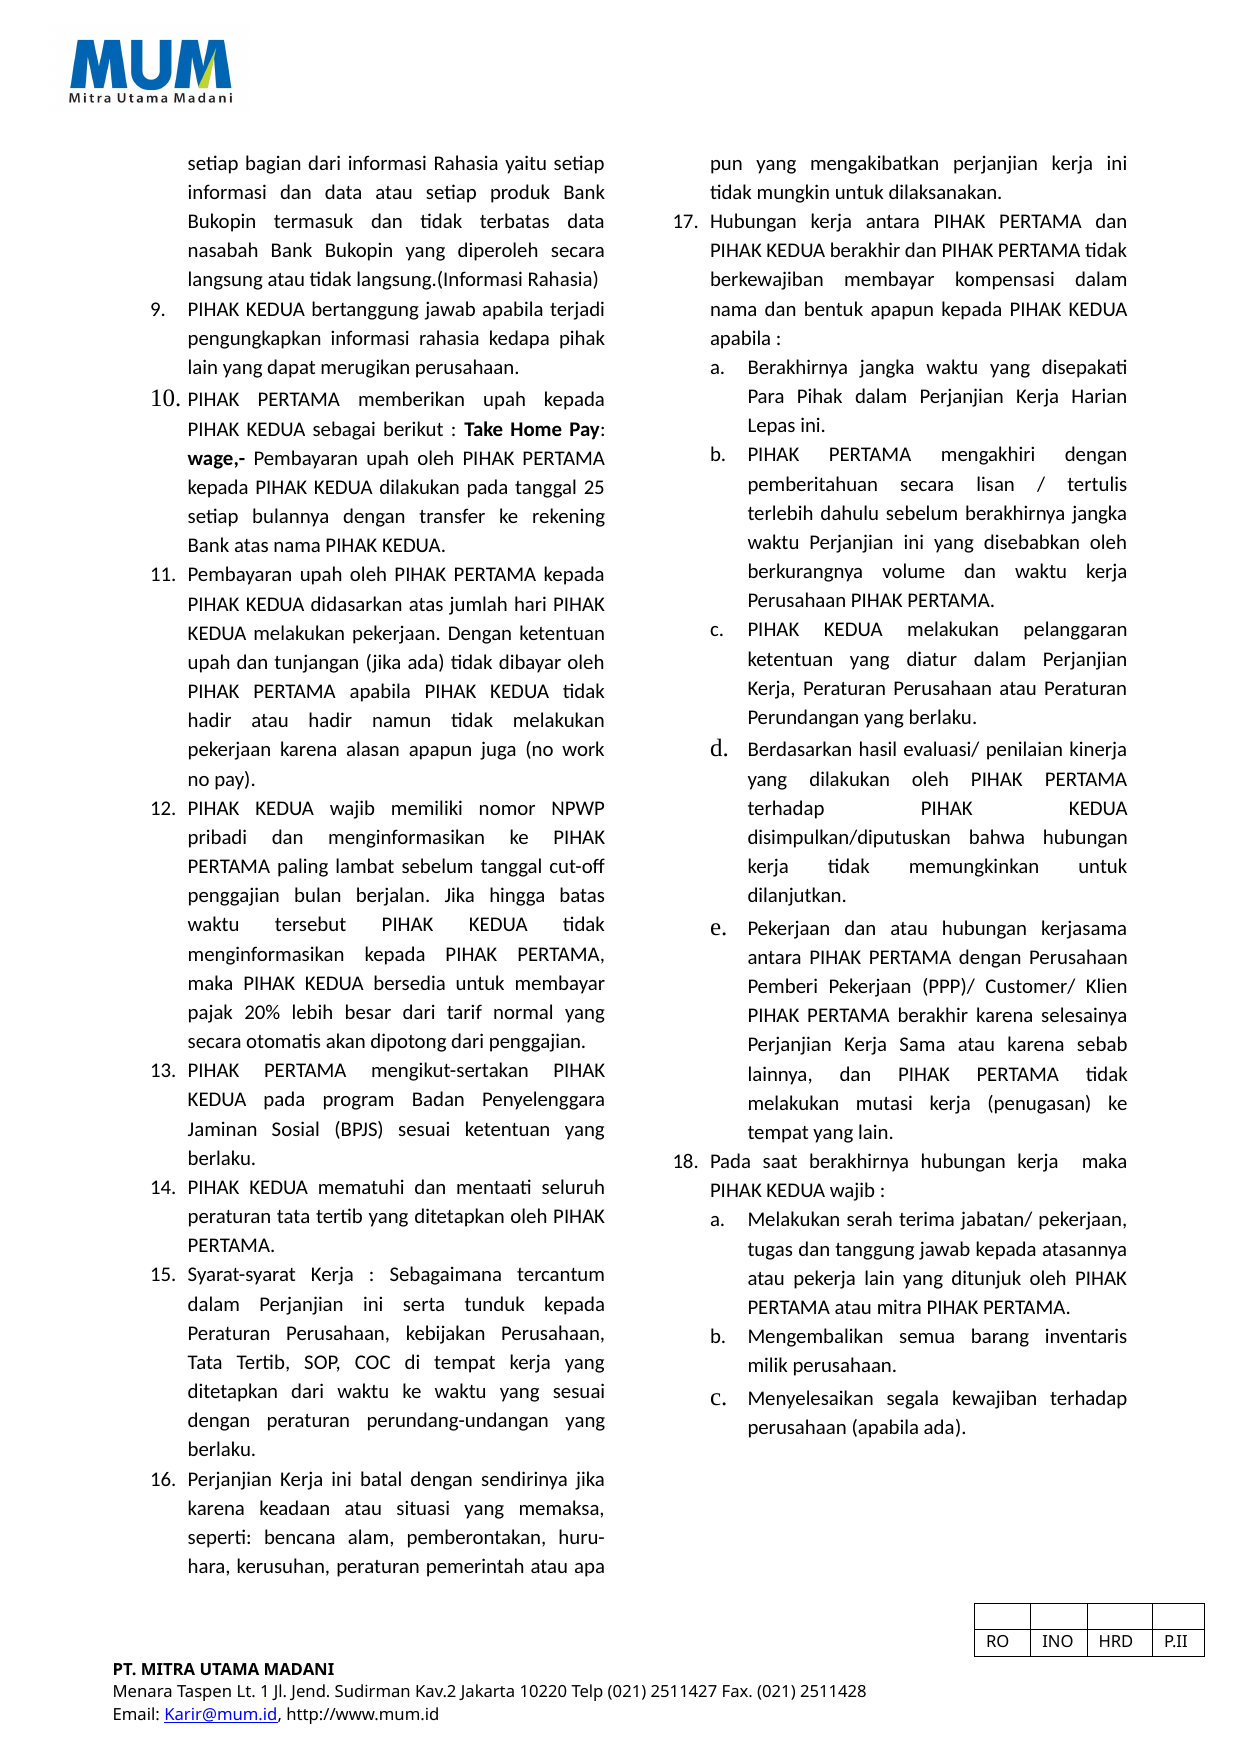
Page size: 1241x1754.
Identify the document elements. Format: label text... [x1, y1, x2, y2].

list Pada saat berakhirnya hubungan kerja maka PIHAK KEDUA wajib : [672, 1148, 1128, 1203]
list Menyelesaikan segala kewajiban terhadap perusahaan (apabila ada). [710, 1382, 1128, 1439]
list PIHAK KEDUA wajib memiliki nomor NPWP pribadi dan menginformasikan ke PIHAK PERTAMA paling lambat sebelum tanggal cut-off penggajian bulan berjalan. Jika hingga batas waktu tersebut PIHAK KEDUA tidak menginformasikan kepada PIHAK PERTAMA, maka PIHAK KEDUA bersedia untuk membayar pajak 20% lebih besar dari tarif normal yang secara otomatis akan dipotong dari penggajian. [150, 795, 605, 1054]
list Berdasarkan hasil evaluasi/ penilaian kinerja yang dilakukan oleh PIHAK PERTAMA terhadap PIHAK KEDUA disimpulkan/diputuskan bahwa hubungan kerja tidak memungkinkan untuk dilanjutkan. [710, 733, 1128, 908]
list setiap bagian dari informasi Rahasia yaitu setiap informasi dan data atau setiap produk Bank Bukopin termasuk dan tidak terbatas data nasabah Bank Bukopin yang diperoleh secara langsung atau tidak langsung.(Informasi Rahasia) [150, 150, 605, 292]
list Berakhirnya jangka waktu yang disepakati Para Pihak dalam Perjanjian Kerja Harian Lepas ini. [710, 354, 1128, 438]
list Mengembalikan semua barang inventaris milik perusahaan. [710, 1323, 1128, 1378]
list Pembayaran upah oleh PIHAK PERTAMA kepada PIHAK KEDUA didasarkan atas jumlah hari PIHAK KEDUA melakukan pekerjaan. Dengan ketentuan upah dan tunjangan (jika ada) tidak dibayar oleh PIHAK PERTAMA apabila PIHAK KEDUA tidak hadir atau hadir namun tidak melakukan pekerjaan karena alasan apapun juga (no work no pay). [150, 562, 605, 791]
list PIHAK PERTAMA mengikut-sertakan PIHAK KEDUA pada program Badan Penyelenggara Jaminan Sosial (BPJS) sesuai ketentuan yang berlaku. [150, 1057, 605, 1170]
list Perjanjian Kerja ini batal dengan sendirinya jika karena keadaan atau situasi yang memaksa, seperti: bencana alam, pemberontakan, huru-hara, kerusuhan, peraturan pemerintah atau apa [150, 1466, 605, 1579]
picture [48, 22, 254, 118]
list PIHAK KEDUA melakukan pelanggaran ketentuan yang diatur dalam Perjanjian Kerja, Peraturan Perusahaan atau Peraturan Perundangan yang berlaku. [710, 617, 1128, 729]
list PIHAK PERTAMA mengakhiri dengan pemberitahuan secara lisan / tertulis terlebih dahulu sebelum berakhirnya jangka waktu Perjanjian ini yang disebabkan oleh berkurangnya volume dan waktu kerja Perusahaan PIHAK PERTAMA. [710, 442, 1128, 613]
list PIHAK KEDUA mematuhi dan mentaati seluruh peraturan tata tertib yang ditetapkan oleh PIHAK PERTAMA. [150, 1174, 605, 1258]
list Hubungan kerja antara PIHAK PERTAMA dan PIHAK KEDUA berakhir dan PIHAK PERTAMA tidak berkewajiban membayar kompensasi dalam nama dan bentuk apapun kepada PIHAK KEDUA apabila : [672, 208, 1128, 350]
list Pekerjaan dan atau hubungan kerjasama antara PIHAK PERTAMA dengan Perusahaan Pemberi Pekerjaan (PPP)/ Customer/ Klien PIHAK PERTAMA berakhir karena selesainya Perjanjian Kerja Sama atau karena sebab lainnya, dan PIHAK PERTAMA tidak melakukan mutasi kerja (penugasan) ke tempat yang lain. [710, 912, 1128, 1144]
list Melakukan serah terima jabatan/ pekerjaan, tugas dan tanggung jawab kepada atasannya atau pekerja lain yang ditunjuk oleh PIHAK PERTAMA atau mitra PIHAK PERTAMA. [710, 1207, 1128, 1319]
list PIHAK PERTAMA memberikan upah kepada PIHAK KEDUA sebagai berikut : Take Home Pay: wage,- Pembayaran upah oleh PIHAK PERTAMA kepada PIHAK KEDUA dilakukan pada tanggal 25 setiap bulannya dengan transfer ke rekening Bank atas nama PIHAK KEDUA. [150, 383, 605, 558]
list Syarat-syarat Kerja : Sebagaimana tercantum dalam Perjanjian ini serta tunduk kepada Peraturan Perusahaan, kebijakan Perusahaan, Tata Tertib, SOP, COC di tempat kerja yang ditetapkan dari waktu ke waktu yang sesuai dengan peraturan perundang-undangan yang berlaku. [150, 1262, 605, 1462]
list PIHAK KEDUA bertanggung jawab apabila terjadi pengungkapkan informasi rahasia kedapa pihak lain yang dapat merugikan perusahaan. [150, 296, 605, 379]
list pun yang mengakibatkan perjanjian kerja ini tidak mungkin untuk dilaksanakan. [672, 150, 1128, 204]
